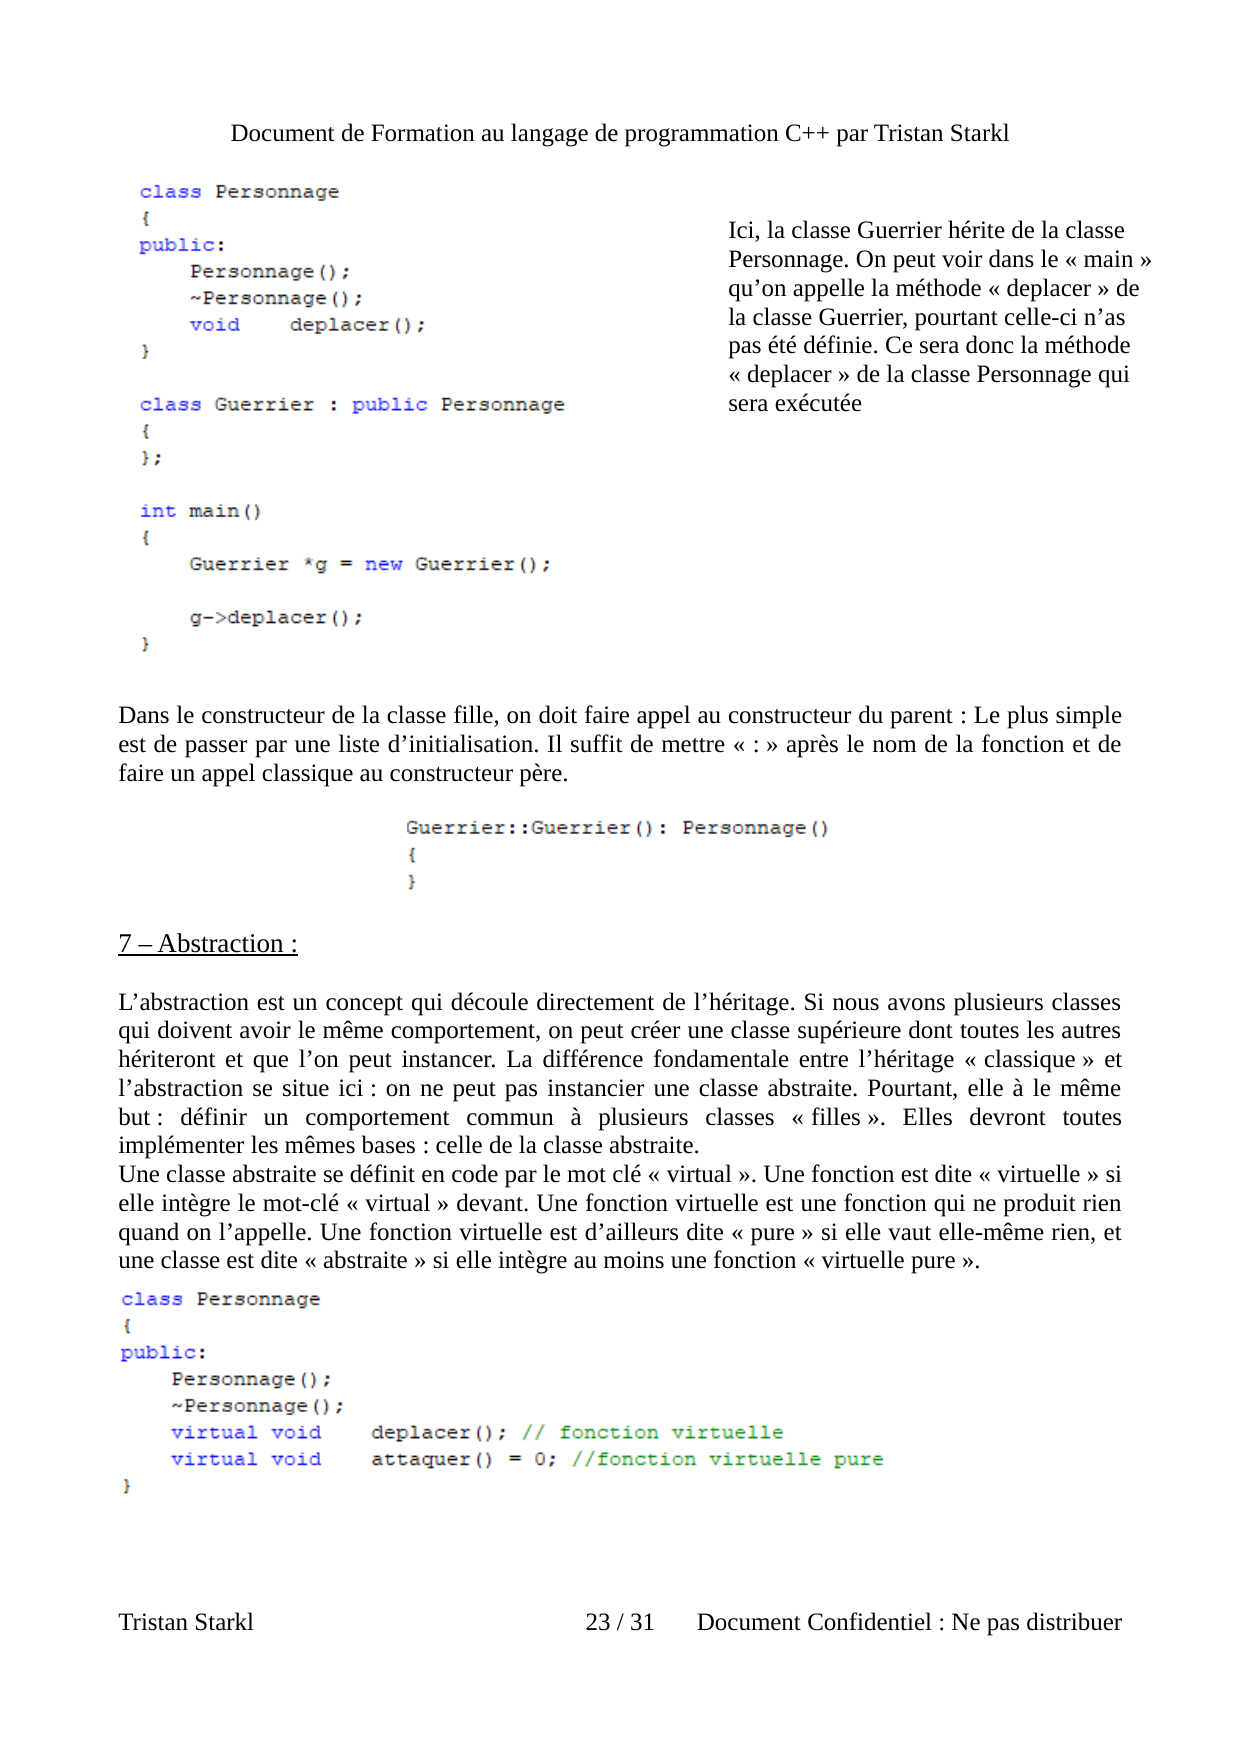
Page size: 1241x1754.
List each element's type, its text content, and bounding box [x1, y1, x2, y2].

text Une classe abstraite se définit en code par le mot clé « virtual ». Une fonction est dite « virtuelle » si elle intègre le mot-clé « virtual » devant. Une fonction virtuelle est une fonction qui ne produit rien quand on l’appelle. Une fonction virtuelle est d’ailleurs dite « pure » si elle vaut elle-même rien, et une classe est dite « abstraite » si elle intègre au moins une fonction « virtuelle pure ». [118, 1159, 1122, 1274]
picture [118, 1288, 894, 1514]
text L’abstraction est un concept qui découle directement de l’héritage. Si nous avons plusieurs classes qui doivent avoir le même comportement, on peut créer une classe supérieure dont toutes les autres hériteront et que l’on peut instancer. La différence fondamentale entre l’héritage « classique » et l’abstraction se situe ici : on ne peut pas instancier une classe abstraite. Pourtant, elle à le même but : définir un comportement commun à plusieurs classes « filles ». Elles devront toutes implémenter les mêmes bases : celle de la classe abstraite. [118, 987, 1122, 1159]
text Dans le constructeur de la classe fille, on doit faire appel au constructeur du parent : Le plus simple est de passer par une liste d’initialisation. Il suffit de mettre « : » après le nom de la fonction et de faire un appel classique au constructeur père. [118, 700, 1122, 787]
text 7 – Abstraction : [118, 927, 1122, 958]
picture [406, 815, 834, 899]
picture [135, 176, 605, 672]
